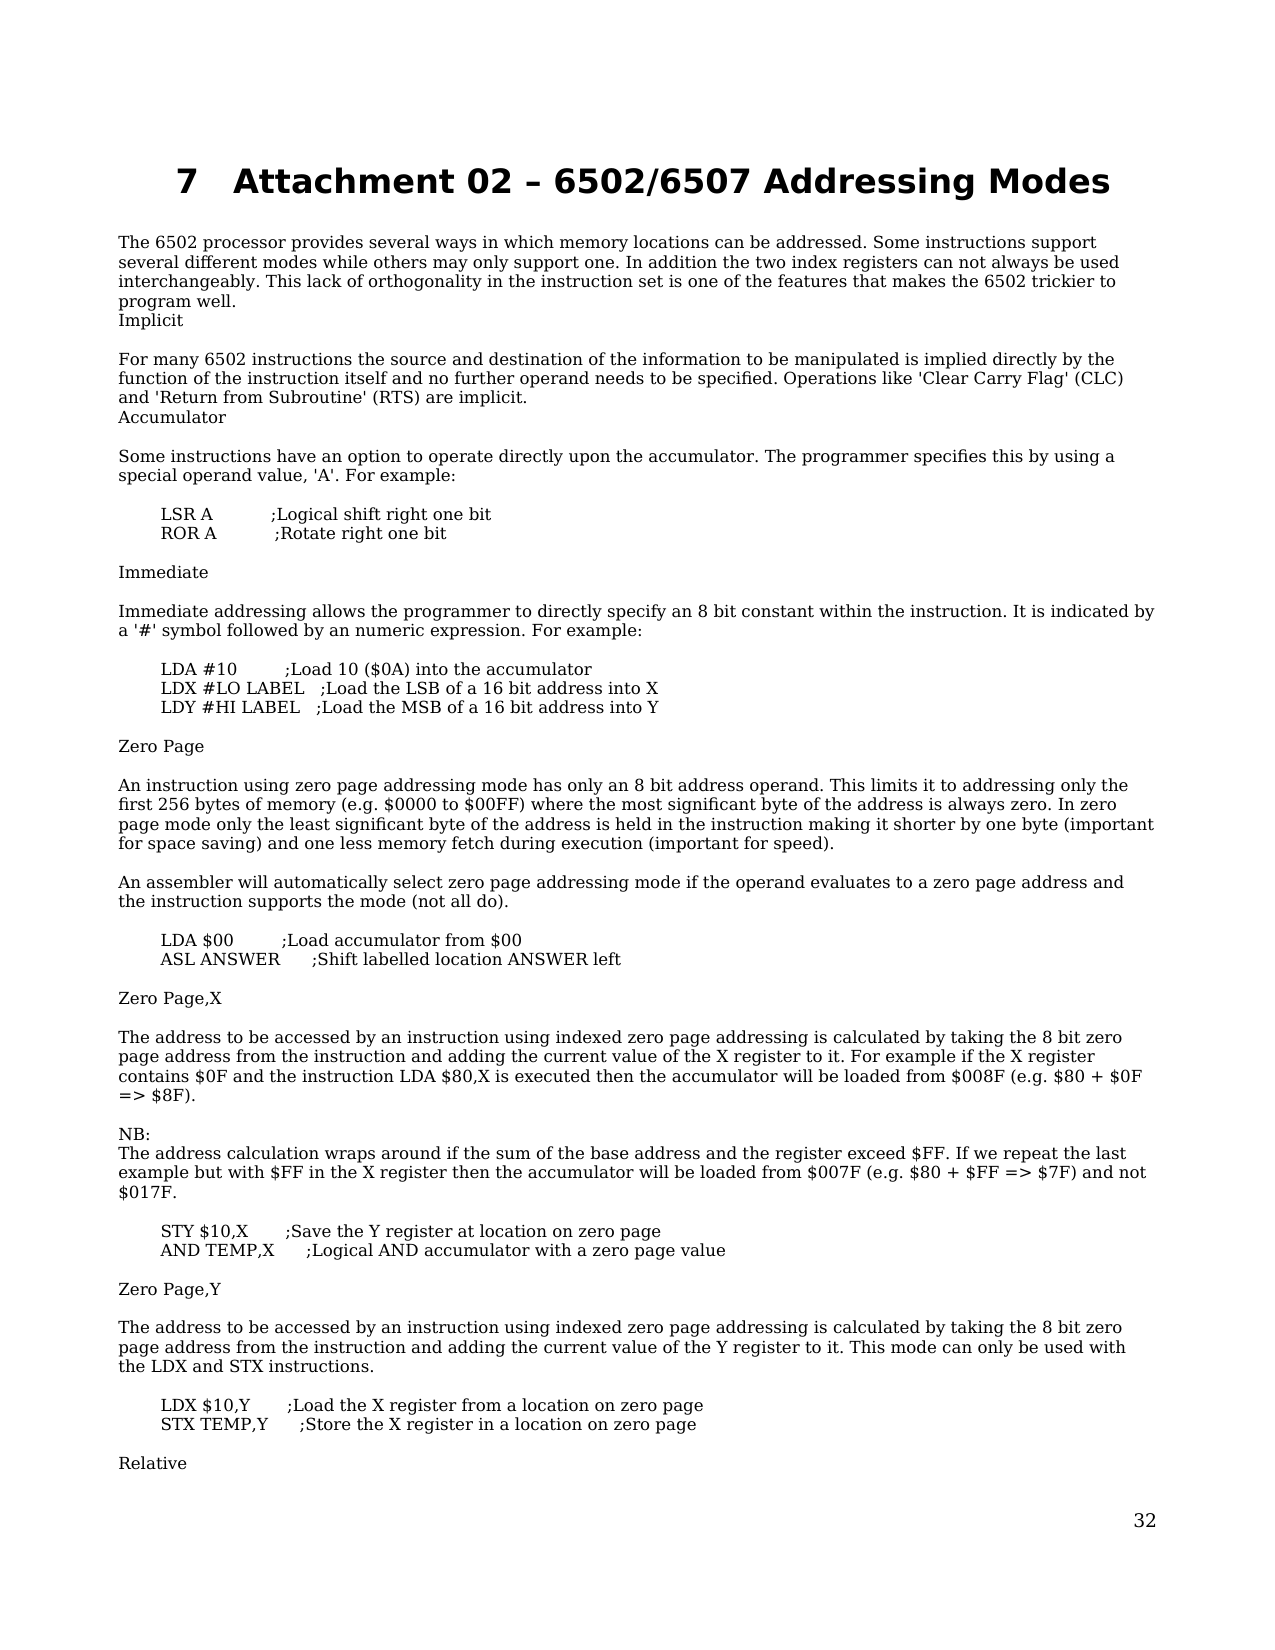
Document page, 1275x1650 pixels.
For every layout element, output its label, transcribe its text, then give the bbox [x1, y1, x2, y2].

text The address to be accessed by an instruction using indexed zero page addressing is calculated by taking the 8 bit zero page address from the instruction and adding the current value of the X register to it. For example if the X register contains $0F and the instruction LDA $80,X is executed then the accumulator will be loaded from $008F (e.g. $80 + $0F => $8F). [118, 1028, 1157, 1105]
text LDY #HI LABEL ;Load the MSB of a 16 bit address into Y [118, 698, 1157, 718]
text For many 6502 instructions the source and destination of the information to be manipulated is implied directly by the function of the instruction itself and no further operand needs to be specified. Operations like 'Clear Carry Flag' (CLC) and 'Return from Subroutine' (RTS) are implicit. [118, 350, 1157, 408]
text Zero Page,X [118, 989, 1157, 1008]
text LDX $10,Y ;Load the X register from a location on zero page [118, 1396, 1157, 1415]
text LDA #10 ;Load 10 ($0A) into the accumulator [118, 660, 1157, 679]
text The 6502 processor provides several ways in which memory locations can be addressed. Some instructions support several different modes while others may only support one. In addition the two index registers can not always be used interchangeably. This lack of orthogonality in the instruction set is one of the features that makes the 6502 trickier to program well. [118, 233, 1157, 311]
text LDA $00 ;Load accumulator from $00 [118, 931, 1157, 950]
text Zero Page [118, 737, 1157, 757]
text Zero Page,Y [118, 1280, 1157, 1299]
text Immediate [118, 563, 1157, 582]
text The address calculation wraps around if the sum of the base address and the register exceed $FF. If we repeat the last example but with $FF in the X register then the accumulator will be loaded from $007F (e.g. $80 + $FF => $7F) and not $017F. [118, 1144, 1157, 1202]
text Relative [118, 1454, 1157, 1473]
text Immediate addressing allows the programmer to directly specify an 8 bit constant within the instruction. It is indicated by a '#' symbol followed by an numeric expression. For example: [118, 602, 1157, 640]
subtitle Attachment 02 – 6502/6507 Addressing Modes [118, 162, 1157, 202]
text AND TEMP,X ;Logical AND accumulator with a zero page value [118, 1241, 1157, 1260]
text NB: [118, 1125, 1157, 1144]
text Some instructions have an option to operate directly upon the accumulator. The programmer specifies this by using a special operand value, 'A'. For example: [118, 447, 1157, 485]
text ASL ANSWER ;Shift labelled location ANSWER left [118, 950, 1157, 970]
text Accumulator [118, 408, 1157, 427]
text The address to be accessed by an instruction using indexed zero page addressing is calculated by taking the 8 bit zero page address from the instruction and adding the current value of the Y register to it. This mode can only be used with the LDX and STX instructions. [118, 1318, 1157, 1377]
text An instruction using zero page addressing mode has only an 8 bit address operand. This limits it to addressing only the first 256 bytes of memory (e.g. $0000 to $00FF) where the most significant byte of the address is always zero. In zero page mode only the least significant byte of the address is held in the instruction making it shorter by one byte (important for space saving) and one less memory fetch during execution (important for speed). [118, 776, 1157, 853]
text STX TEMP,Y ;Store the X register in a location on zero page [118, 1415, 1157, 1435]
text ROR A ;Rotate right one bit [118, 524, 1157, 543]
text Implicit [118, 311, 1157, 330]
text An assembler will automatically select zero page addressing mode if the operand evaluates to a zero page address and the instruction supports the mode (not all do). [118, 873, 1157, 912]
text LSR A ;Logical shift right one bit [118, 505, 1157, 524]
text STY $10,X ;Save the Y register at location on zero page [118, 1222, 1157, 1241]
text LDX #LO LABEL ;Load the LSB of a 16 bit address into X [118, 679, 1157, 698]
